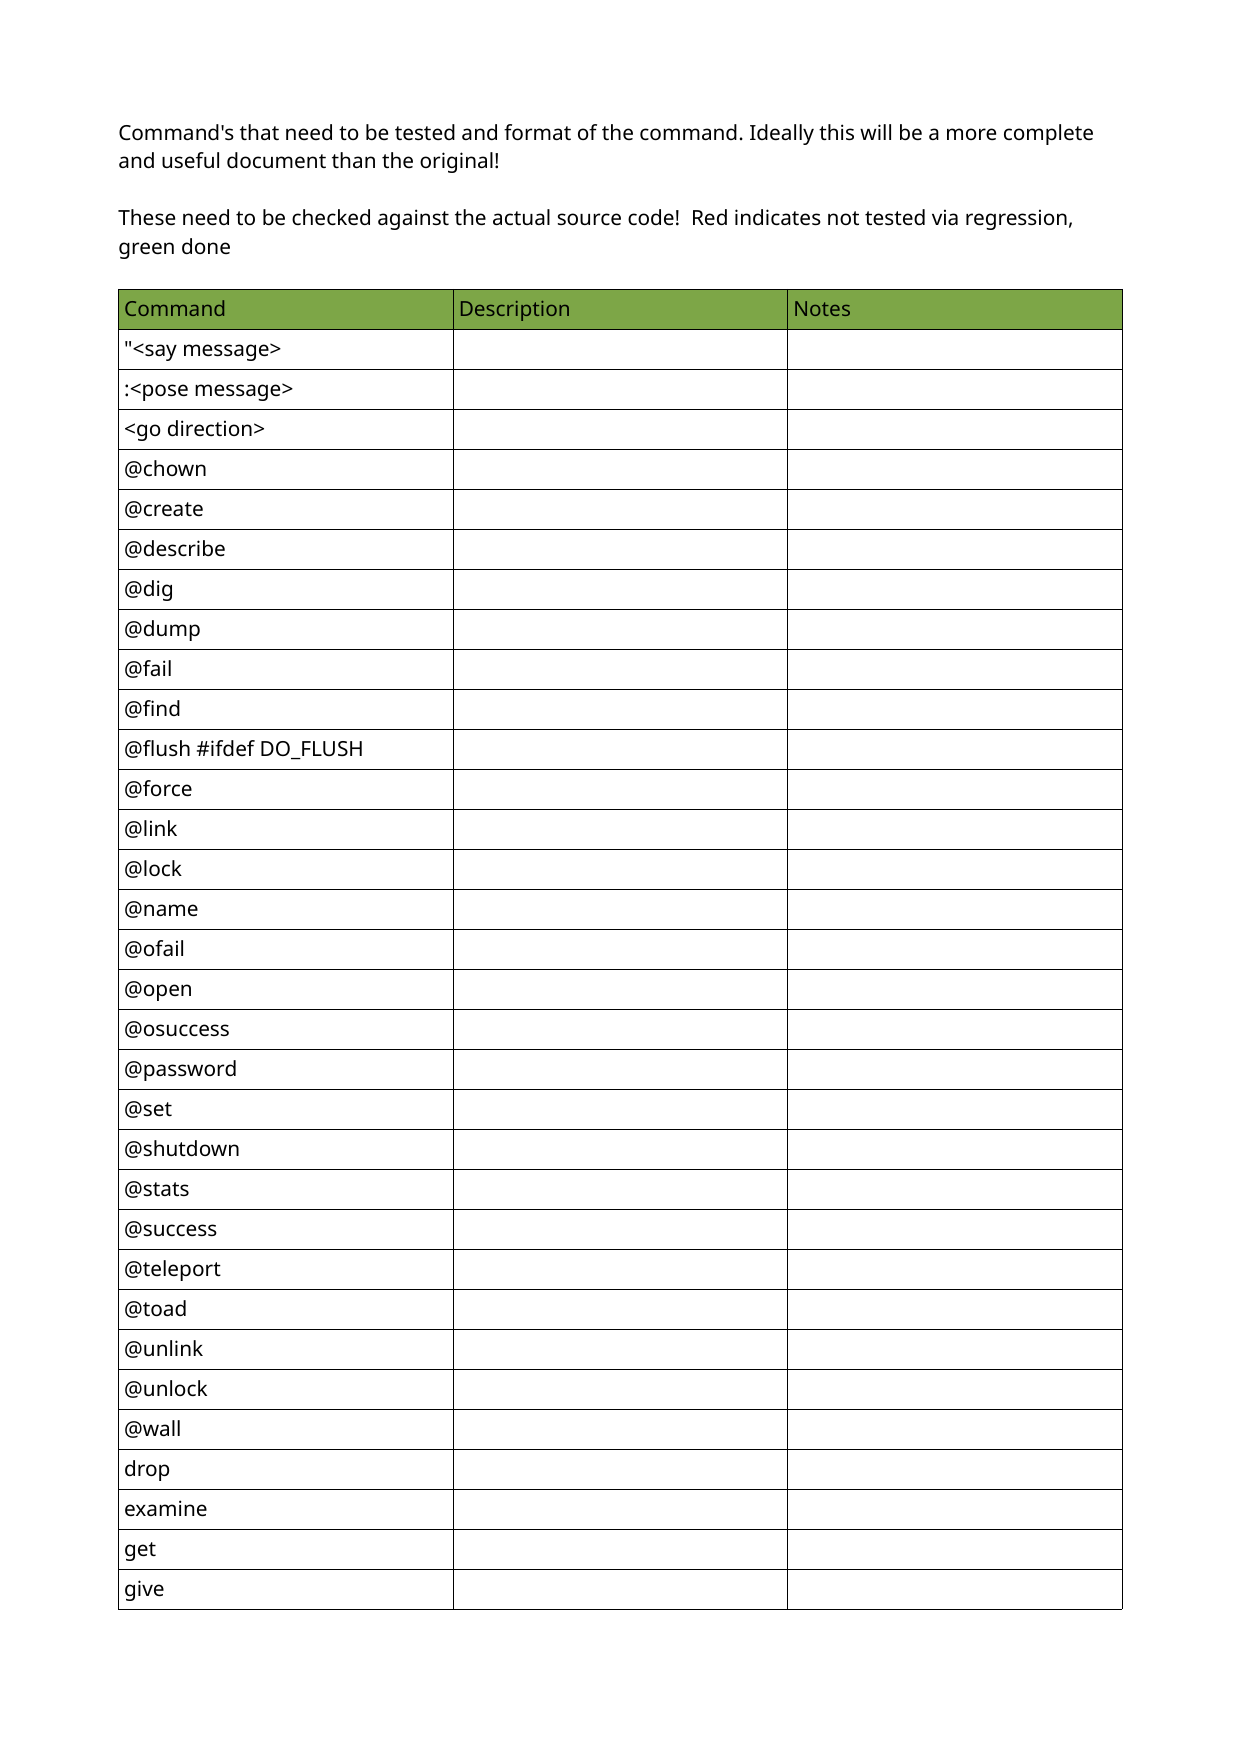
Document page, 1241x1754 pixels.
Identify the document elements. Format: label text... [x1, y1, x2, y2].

table_cell [454, 330, 787, 369]
table_cell [454, 1570, 787, 1609]
table_cell [454, 1490, 787, 1529]
table_cell [454, 1050, 787, 1089]
table_header Command [119, 290, 453, 329]
table_cell [454, 930, 787, 969]
table_cell [788, 1410, 1122, 1449]
table_cell [788, 970, 1122, 1009]
table_cell [454, 1210, 787, 1249]
table_cell [788, 410, 1122, 449]
table_cell [788, 450, 1122, 489]
table_cell [454, 450, 787, 489]
table_cell @create [119, 490, 453, 529]
table_cell drop [119, 1450, 453, 1489]
table_cell [788, 330, 1122, 369]
table_cell [788, 930, 1122, 969]
table_cell [454, 1130, 787, 1169]
table_cell @ofail [119, 930, 453, 969]
table_cell [788, 1490, 1122, 1529]
table_cell [788, 1570, 1122, 1609]
table_cell [454, 1330, 787, 1369]
table_cell [788, 1050, 1122, 1089]
table_cell [454, 410, 787, 449]
table_cell [454, 1010, 787, 1049]
table_cell [454, 1170, 787, 1209]
table_cell [454, 690, 787, 729]
table_cell [788, 1010, 1122, 1049]
table_cell @stats [119, 1170, 453, 1209]
table_cell [454, 770, 787, 809]
table_cell [454, 650, 787, 689]
table_cell [788, 1250, 1122, 1289]
table_cell [454, 970, 787, 1009]
table_cell @osuccess [119, 1010, 453, 1049]
table_cell [788, 730, 1122, 769]
table_cell [788, 490, 1122, 529]
table_cell @find [119, 690, 453, 729]
table_cell [454, 1250, 787, 1289]
table_cell @lock [119, 850, 453, 889]
table_cell [454, 730, 787, 769]
table_cell @force [119, 770, 453, 809]
table_cell @open [119, 970, 453, 1009]
table_cell [788, 370, 1122, 409]
table_cell [454, 1090, 787, 1129]
table_cell give [119, 1570, 453, 1609]
table_cell [454, 1530, 787, 1569]
table_cell [788, 1450, 1122, 1489]
table_cell [454, 570, 787, 609]
table_cell @describe [119, 530, 453, 569]
table_cell @dump [119, 610, 453, 649]
table_cell get [119, 1530, 453, 1569]
table_cell @success [119, 1210, 453, 1249]
table_cell @name [119, 890, 453, 929]
table_cell [788, 1090, 1122, 1129]
text These need to be checked against the actual source code! Red indicates not tested via regression, green done [118, 203, 1122, 260]
table_cell [788, 1170, 1122, 1209]
table_cell [788, 1530, 1122, 1569]
table_cell @password [119, 1050, 453, 1089]
table_cell [454, 490, 787, 529]
table_cell [454, 1290, 787, 1329]
table_cell @wall [119, 1410, 453, 1449]
table_cell @toad [119, 1290, 453, 1329]
table_header Description [454, 290, 787, 329]
table_cell [788, 530, 1122, 569]
table_cell @flush #ifdef DO_FLUSH [119, 730, 453, 769]
text Command's that need to be tested and format of the command. Ideally this will be a more complete and useful document than the original! [118, 118, 1122, 175]
table_cell [788, 610, 1122, 649]
table_cell [454, 810, 787, 849]
table_cell [454, 1410, 787, 1449]
table_cell "<say message> [119, 330, 453, 369]
table_cell [788, 1370, 1122, 1409]
table_cell @unlink [119, 1330, 453, 1369]
table_cell @shutdown [119, 1130, 453, 1169]
table_cell [788, 1130, 1122, 1169]
table_cell examine [119, 1490, 453, 1529]
table_cell [788, 810, 1122, 849]
table_cell [788, 570, 1122, 609]
table_cell [454, 530, 787, 569]
table_cell <go direction> [119, 410, 453, 449]
table_cell [788, 650, 1122, 689]
table_cell [454, 1370, 787, 1409]
table_cell @dig [119, 570, 453, 609]
table_cell [454, 890, 787, 929]
table_cell @fail [119, 650, 453, 689]
table_cell [454, 370, 787, 409]
table_header Notes [788, 290, 1122, 329]
table_cell [788, 850, 1122, 889]
table_cell [788, 690, 1122, 729]
table_cell [788, 770, 1122, 809]
table_cell [454, 610, 787, 649]
table_cell @set [119, 1090, 453, 1129]
table_cell :<pose message> [119, 370, 453, 409]
table_cell [788, 890, 1122, 929]
table_cell @unlock [119, 1370, 453, 1409]
table_cell @teleport [119, 1250, 453, 1289]
table_cell [454, 850, 787, 889]
table_cell [788, 1330, 1122, 1369]
table_cell [454, 1450, 787, 1489]
table_cell @link [119, 810, 453, 849]
table_cell [788, 1290, 1122, 1329]
table_cell @chown [119, 450, 453, 489]
table_cell [788, 1210, 1122, 1249]
